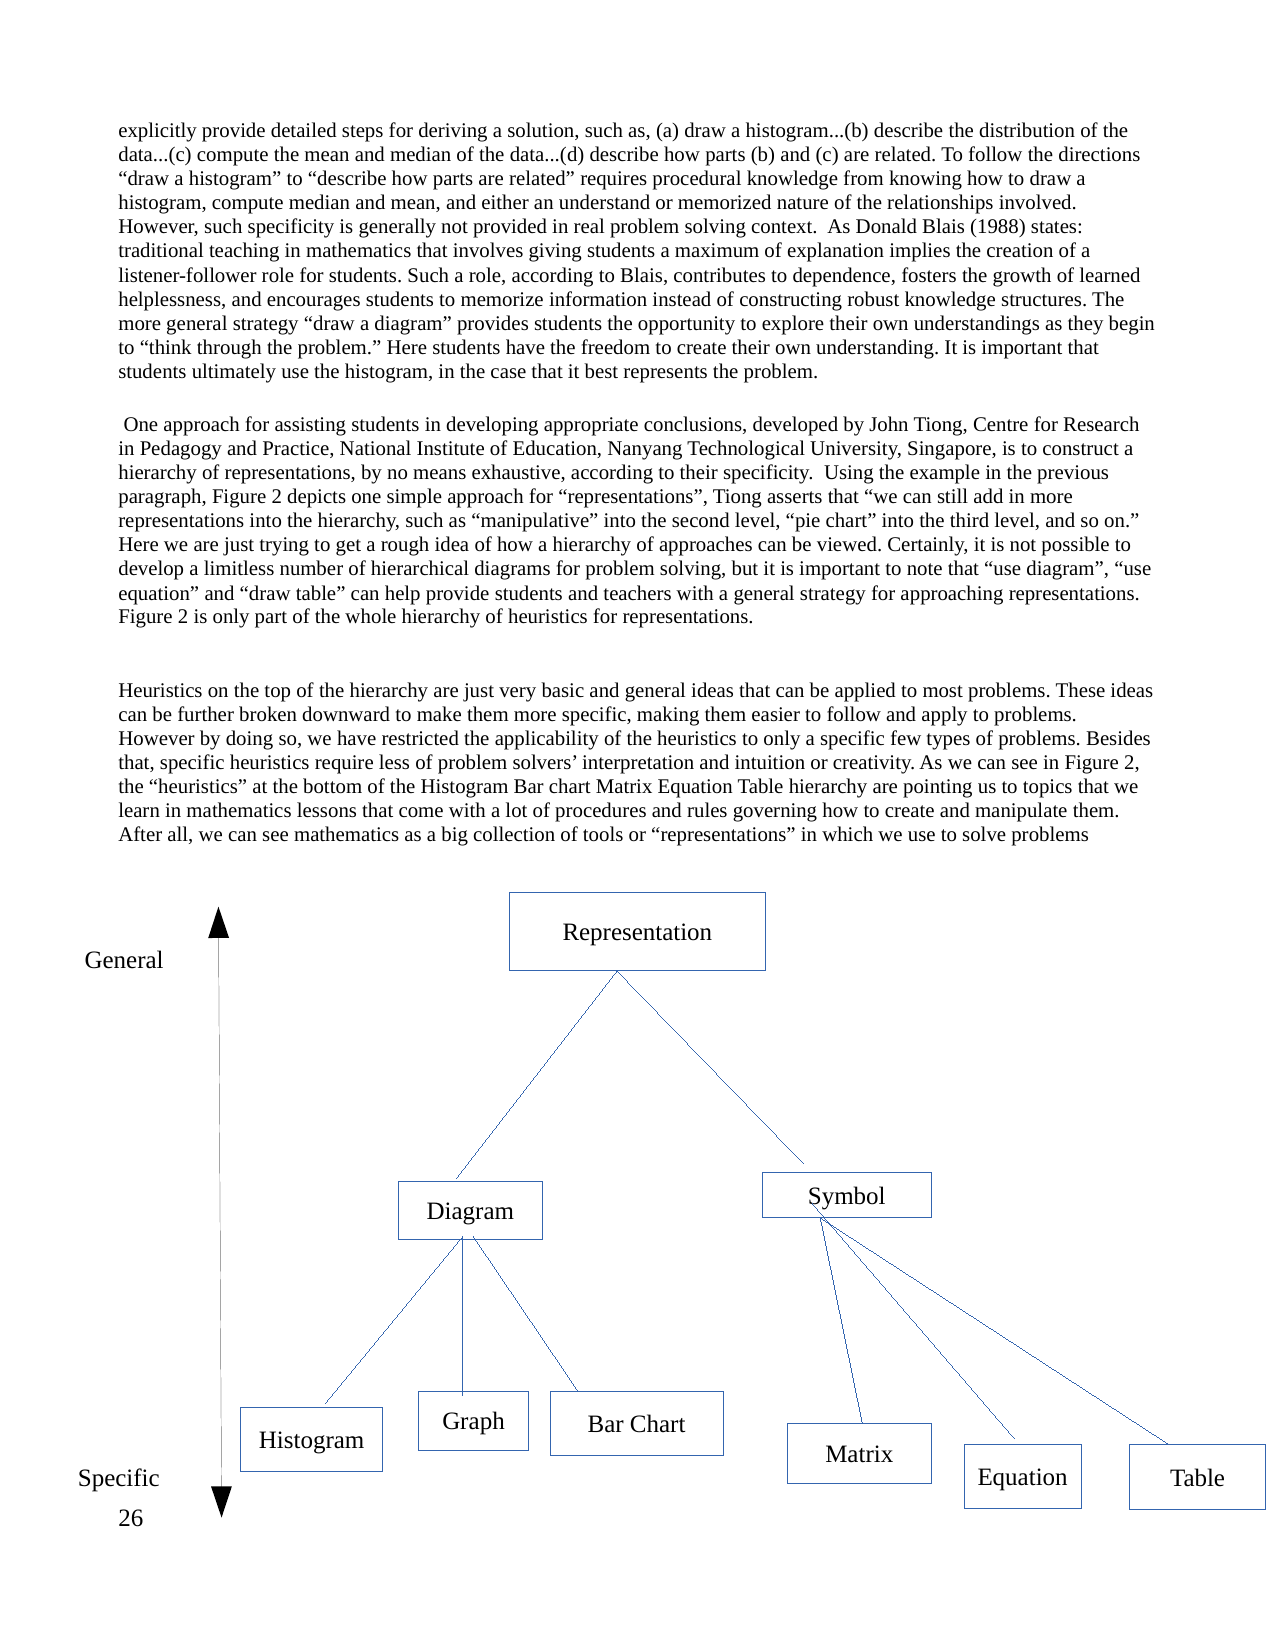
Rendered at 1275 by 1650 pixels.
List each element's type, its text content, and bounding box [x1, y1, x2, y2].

text One approach for assisting students in developing appropriate conclusions, developed by John Tiong, Centre for Research in Pedagogy and Practice, National Institute of Education, Nanyang Technological University, Singapore, is to construct a hierarchy of representations, by no means exhaustive, according to their specificity. Using the example in the previous paragraph, Figure 2 depicts one simple approach for “representations”, Tiong asserts that “we can still add in more representations into the hierarchy, such as “manipulative” into the second level, “pie chart” into the third level, and so on.” Here we are just trying to get a rough idea of how a hierarchy of approaches can be viewed. Certainly, it is not possible to develop a limitless number of hierarchical diagrams for problem solving, but it is important to note that “use diagram”, “use equation” and “draw table” can help provide students and teachers with a general strategy for approaching representations. Figure 2 is only part of the whole hierarchy of heuristics for representations. [118, 412, 1157, 628]
text Heuristics on the top of the hierarchy are just very basic and general ideas that can be applied to most problems. These ideas can be further broken downward to make them more specific, making them easier to follow and apply to problems. However by doing so, we have restricted the applicability of the heuristics to only a specific few types of problems. Besides that, specific heuristics require less of problem solvers’ interpretation and intuition or creativity. As we can see in Figure 2, the “heuristics” at the bottom of the Histogram Bar chart Matrix Equation Table hierarchy are pointing us to topics that we learn in mathematics lessons that come with a lot of procedures and rules governing how to create and manipulate them. After all, we can see mathematics as a big collection of tools or “representations” in which we use to solve problems [118, 678, 1157, 846]
text explicitly provide detailed steps for deriving a solution, such as, (a) draw a histogram...(b) describe the distribution of the data...(c) compute the mean and median of the data...(d) describe how parts (b) and (c) are related. To follow the directions “draw a histogram” to “describe how parts are related” requires procedural knowledge from knowing how to draw a histogram, compute median and mean, and either an understand or memorized nature of the relationships involved. However, such specificity is generally not provided in real problem solving context. As Donald Blais (1988) states: traditional teaching in mathematics that involves giving students a maximum of explanation implies the creation of a listener-follower role for students. Such a role, according to Blais, contributes to dependence, fosters the growth of learned helplessness, and encourages students to memorize information instead of constructing robust knowledge structures. The more general strategy “draw a diagram” provides students the opportunity to explore their own understandings as they begin to “think through the problem.” Here students have the freedom to create their own understanding. It is important that students ultimately use the histogram, in the case that it best represents the problem. [118, 118, 1157, 383]
